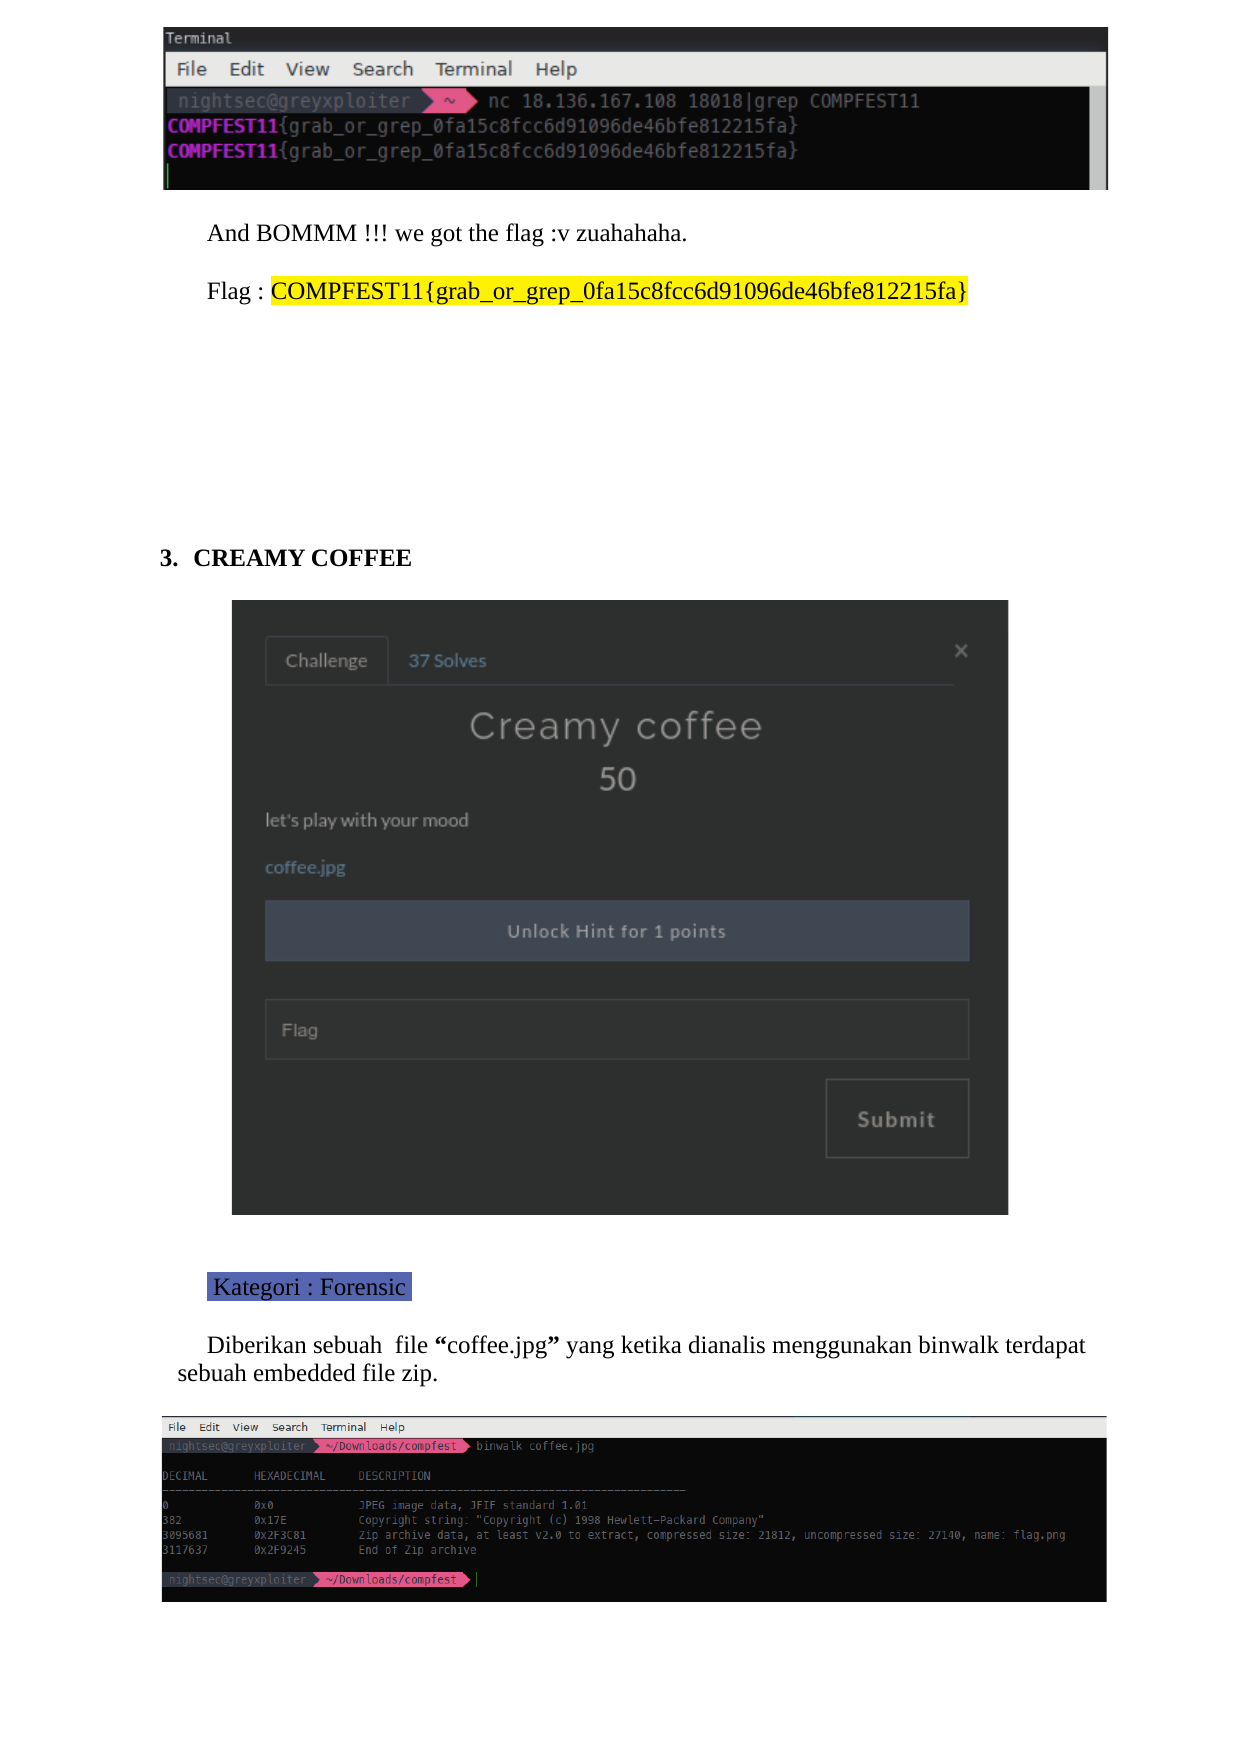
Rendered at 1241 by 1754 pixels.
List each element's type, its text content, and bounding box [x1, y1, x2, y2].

text Diberikan sebuah file “coffee.jpg” yang ketika dianalis menggunakan binwalk terdapat sebuah embedded file zip. [177, 1330, 1122, 1387]
picture [163, 27, 1109, 190]
list CREAMY COFFEE [159, 543, 1122, 572]
text And BOMMM !!! we got the flag :v zuahahaha. [177, 218, 1122, 247]
picture [231, 600, 1009, 1215]
text Kategori : Forensic [177, 1272, 1122, 1301]
text Flag : COMPFEST11{grab_or_grep_0fa15c8fcc6d91096de46bfe812215fa} [177, 276, 1122, 305]
picture [161, 1416, 1107, 1602]
